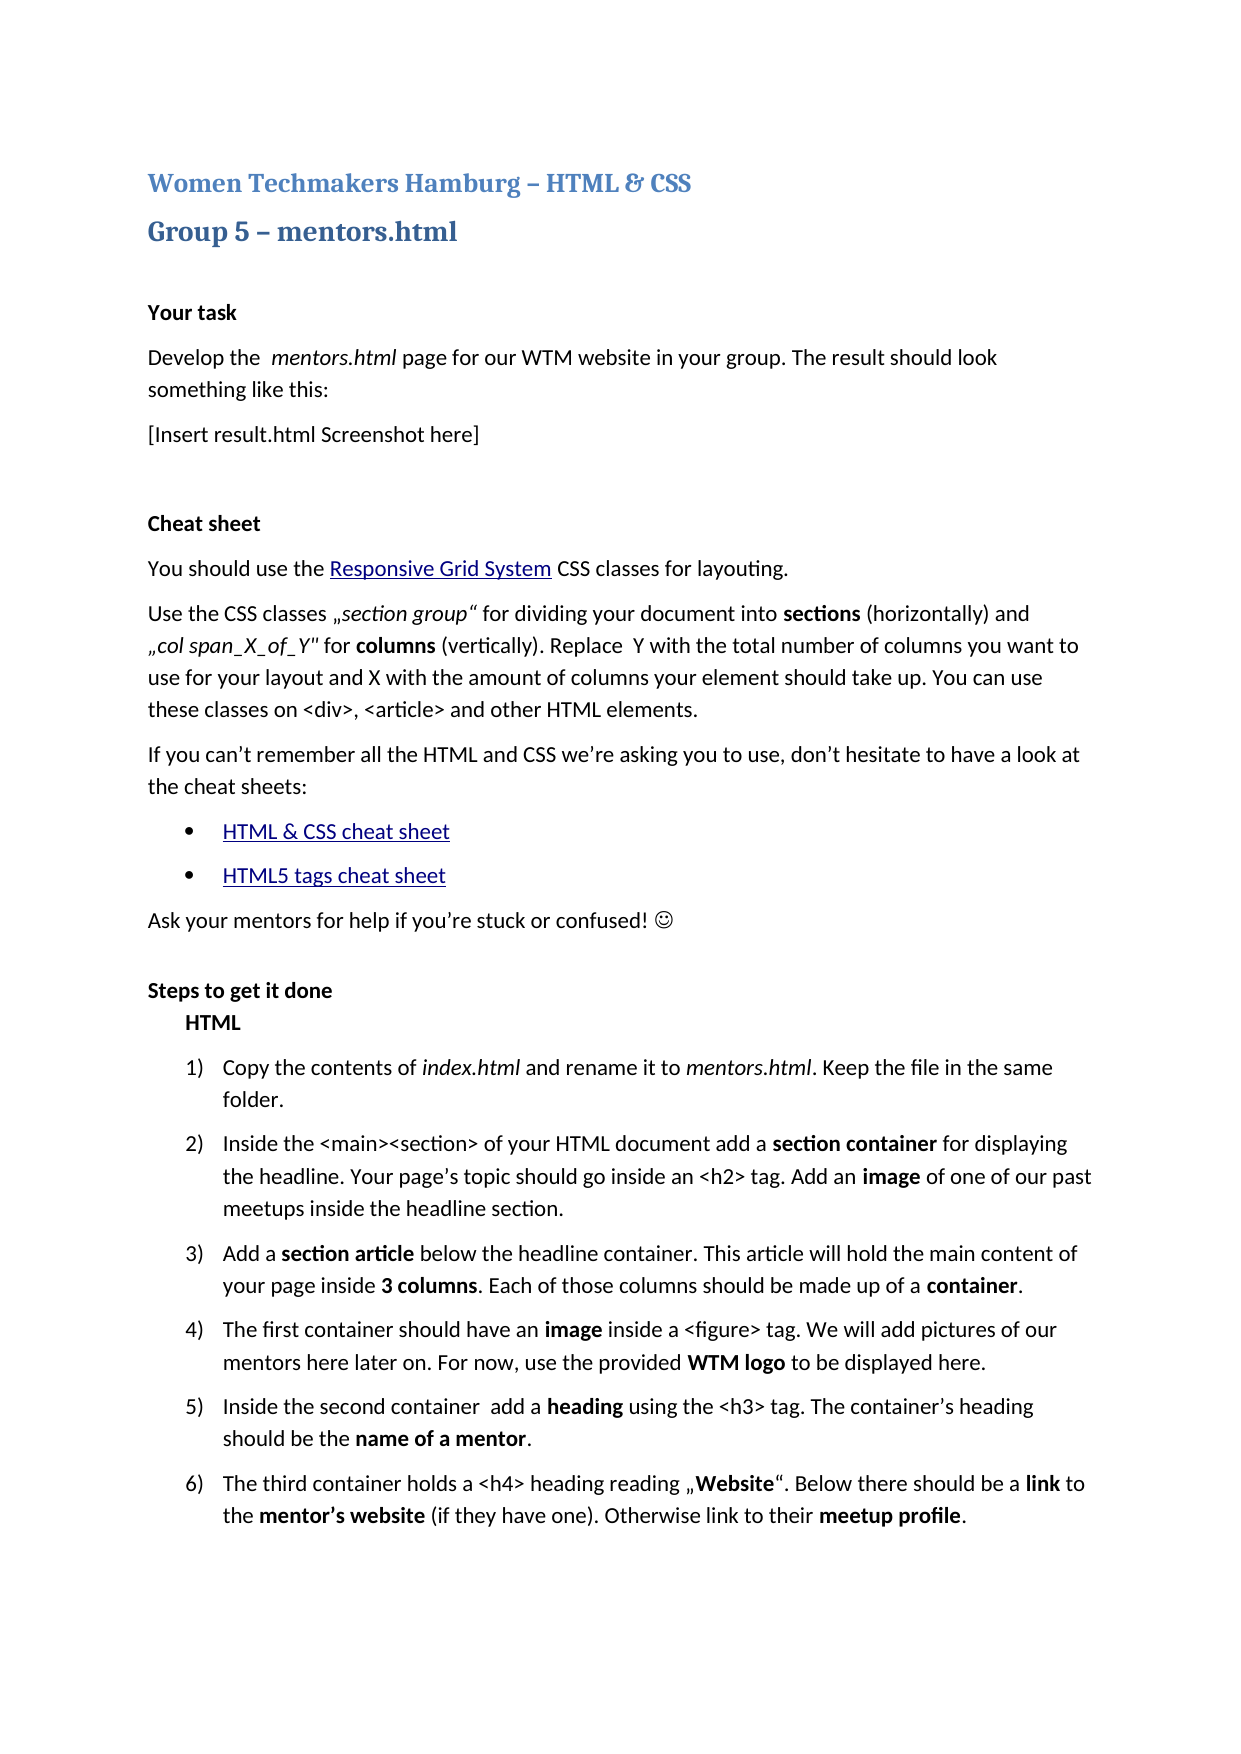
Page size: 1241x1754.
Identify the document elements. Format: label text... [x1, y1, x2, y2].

text Develop the mentors.html page for our WTM website in your group. The result should look something like this: [148, 343, 1093, 403]
text Your task [148, 298, 1093, 326]
list The first container should have an image inside a <figure> tag. We will add pictures of our mentors here later on. For now, use the provided WTM logo to be displayed here. [185, 1316, 1093, 1376]
subtitle Women Techmakers Hamburg – HTML & CSS [148, 168, 1093, 199]
text Steps to get it done [148, 976, 1093, 1004]
list HTML5 tags cheat sheet [185, 861, 1093, 889]
text [Insert result.html Screenshot here] [148, 420, 1093, 448]
list HTML & CSS cheat sheet [185, 817, 1093, 845]
text Use the CSS classes „section group“ for dividing your document into sections (horizontally) and „col span_X_of_Y" for columns (vertically). Replace Y with the total number of columns you want to use for your layout and X with the amount of columns your element should take up. You can use these classes on <div>, <article> and other HTML elements. [148, 599, 1093, 723]
text Cheat sheet [148, 509, 1093, 537]
text HTML [148, 1008, 1093, 1036]
text Ask your mentors for help if you’re stuck or confused!  [148, 906, 1093, 934]
list Inside the <main><section> of your HTML document add a section container for displaying the headline. Your page’s topic should go inside an <h2> tag. Add an image of one of our past meetups inside the headline section. [185, 1129, 1093, 1222]
text You should use the Responsive Grid System CSS classes for layouting. [148, 554, 1093, 582]
subtitle Group 5 – mentors.html [148, 215, 1093, 249]
text If you can’t remember all the HTML and CSS we’re asking you to use, don’t hesitate to have a look at the cheat sheets: [148, 740, 1093, 800]
list Add a section article below the headline container. This article will hold the main content of your page inside 3 columns. Each of those columns should be made up of a container. [185, 1239, 1093, 1299]
list Copy the contents of index.html and rename it to mentors.html. Keep the file in the same folder. [185, 1053, 1093, 1113]
list The third container holds a <h4> heading reading „Website“. Below there should be a link to the mentor’s website (if they have one). Otherwise link to their meetup profile. [185, 1469, 1093, 1529]
list Inside the second container add a heading using the <h3> tag. The container’s heading should be the name of a mentor. [185, 1392, 1093, 1453]
